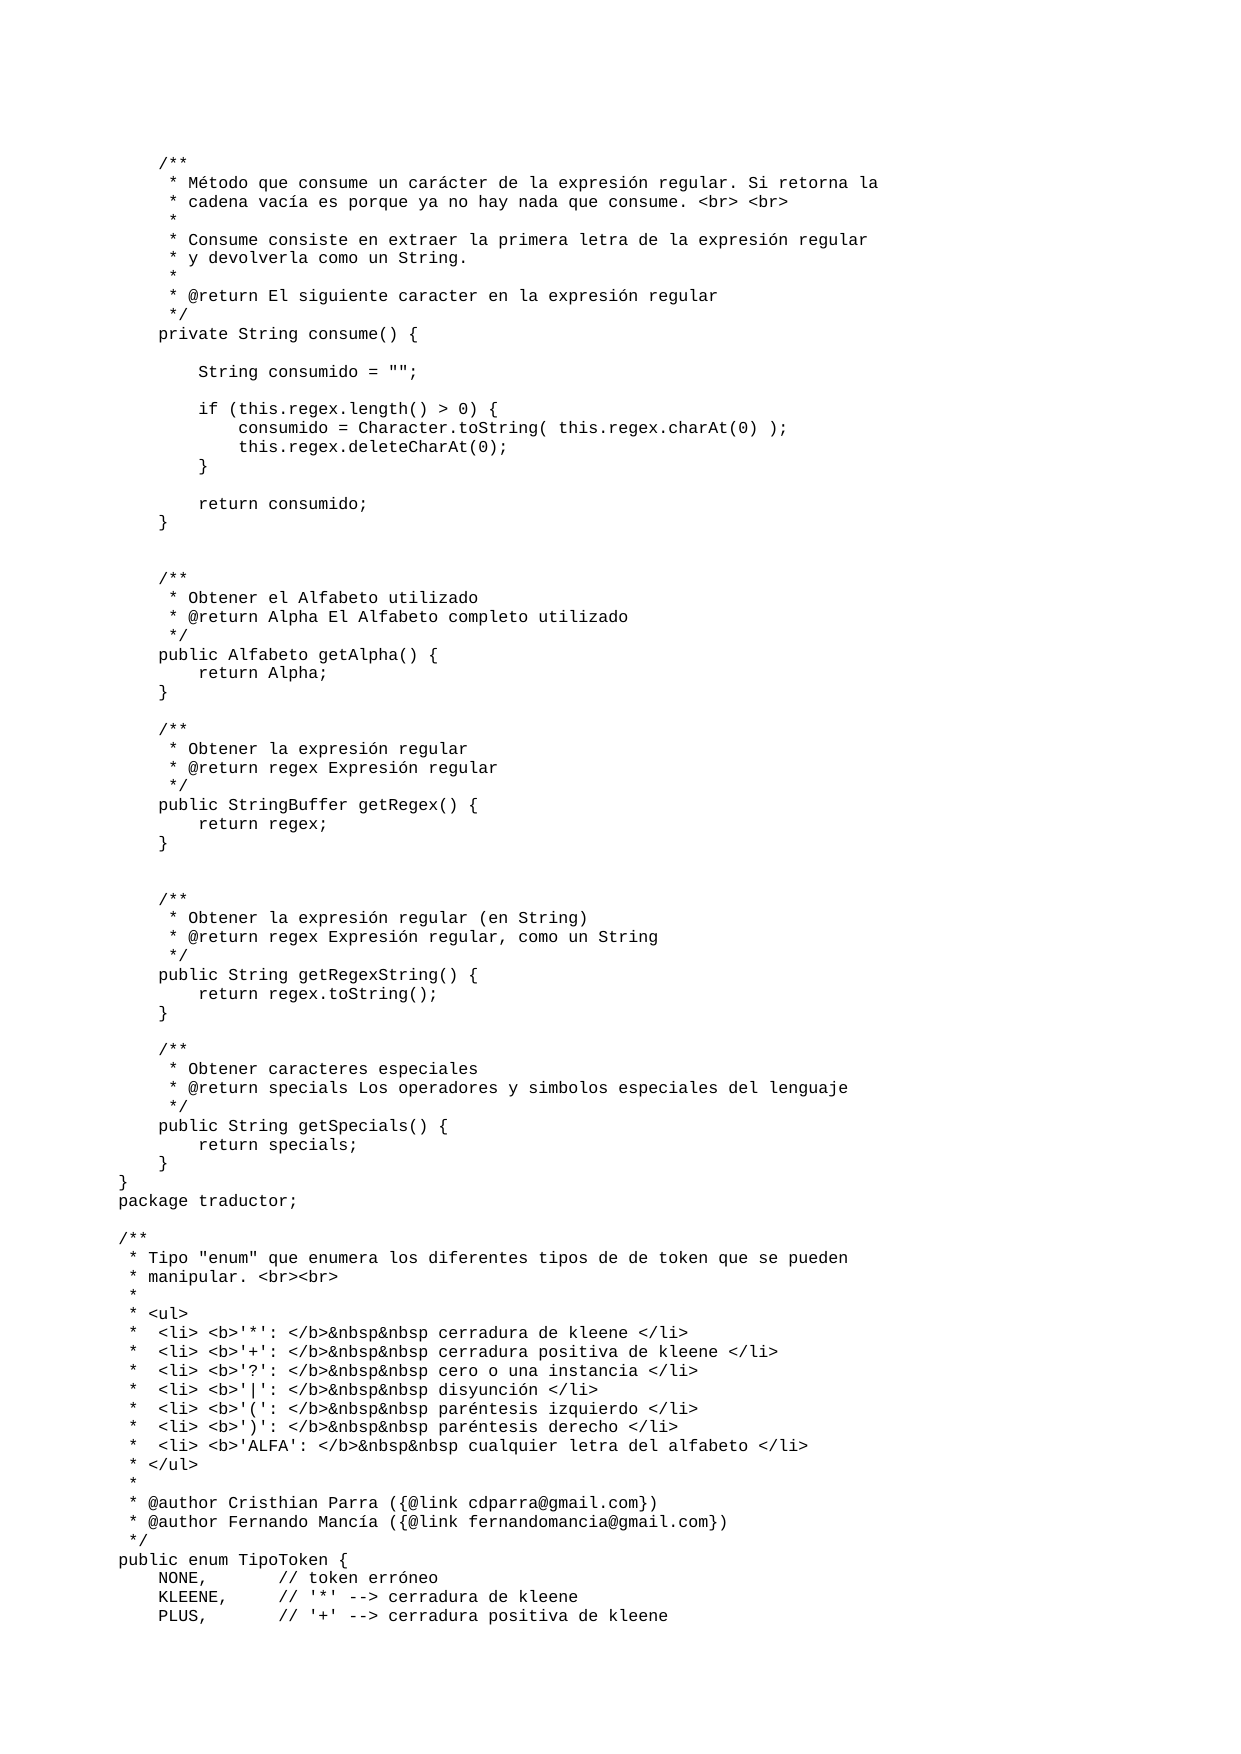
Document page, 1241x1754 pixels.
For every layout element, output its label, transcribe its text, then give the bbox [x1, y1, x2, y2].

text /** * Método que consume un carácter de la expresión regular. Si retorna la * cadena vacía es porque ya no hay nada que consume. <br> <br> * * Consume consiste en extraer la primera letra de la expresión regular * y devolverla como un String. * * @return El siguiente caracter en la expresión regular */ private String consume() { String consumido = ""; if (this.regex.length() > 0) { consumido = Character.toString( this.regex.charAt(0) ); this.regex.deleteCharAt(0); } return consumido; } /** * Obtener el Alfabeto utilizado * @return Alpha El Alfabeto completo utilizado */ public Alfabeto getAlpha() { return Alpha; } /** * Obtener la expresión regular * @return regex Expresión regular */ public StringBuffer getRegex() { return regex; } /** * Obtener la expresión regular (en String) * @return regex Expresión regular, como un String */ public String getRegexString() { return regex.toString(); } /** * Obtener caracteres especiales * @return specials Los operadores y simbolos especiales del lenguaje */ public String getSpecials() { return specials; } } package traductor; /** * Tipo "enum" que enumera los diferentes tipos de de token que se pueden * manipular. <br><br> * * <ul> * <li> <b>'*': </b>&nbsp&nbsp cerradura de kleene </li> * <li> <b>'+': </b>&nbsp&nbsp cerradura positiva de kleene </li> * <li> <b>'?': </b>&nbsp&nbsp cero o una instancia </li> * <li> <b>'|': </b>&nbsp&nbsp disyunción </li> * <li> <b>'(': </b>&nbsp&nbsp paréntesis izquierdo </li> * <li> <b>')': </b>&nbsp&nbsp paréntesis derecho </li> * <li> <b>'ALFA': </b>&nbsp&nbsp cualquier letra del alfabeto </li> * </ul> * * @author Cristhian Parra ({@link cdparra@gmail.com}) * @author Fernando Mancía ({@link fernandomancia@gmail.com}) */ public enum TipoToken { NONE, // token erróneo KLEENE, // '*' --> cerradura de kleene PLUS, // '+' --> cerradura positiva de kleene [118, 118, 1122, 1626]
